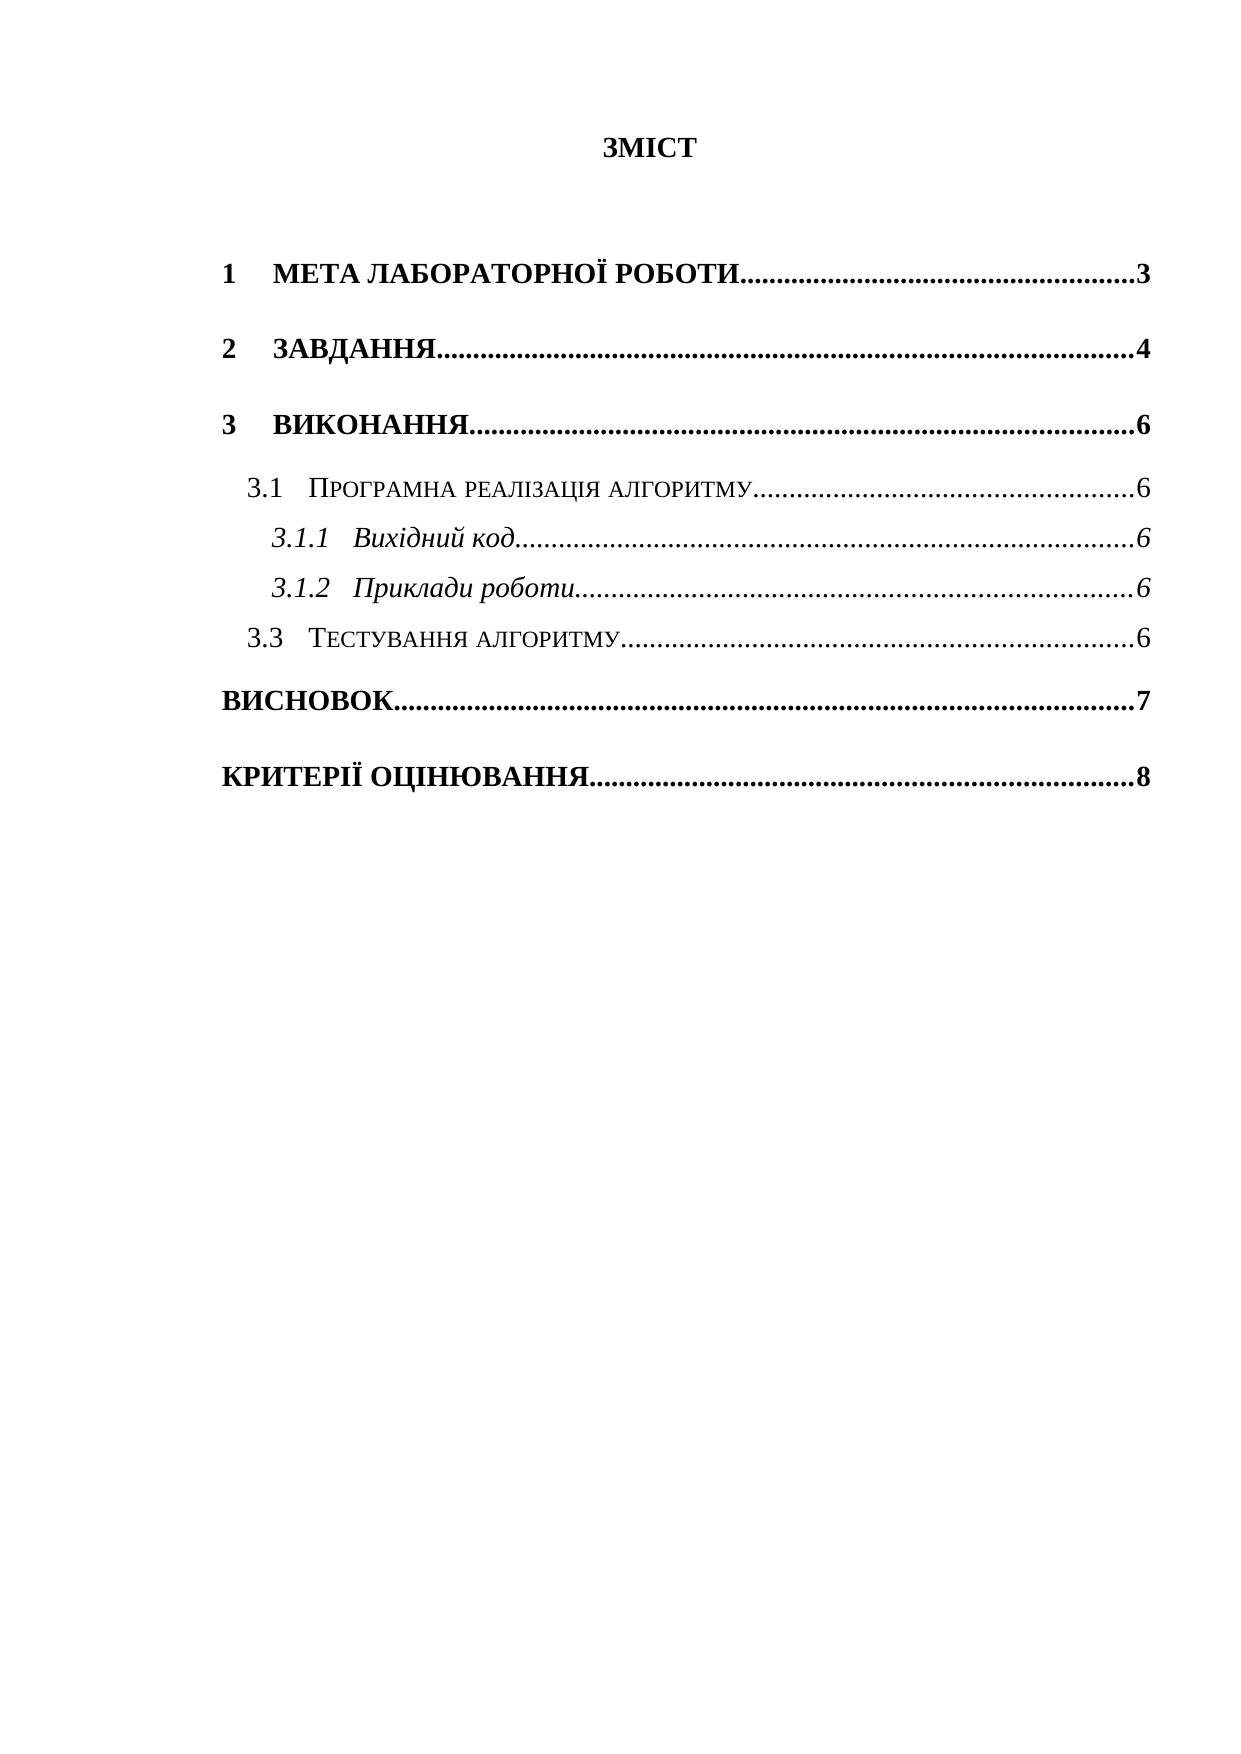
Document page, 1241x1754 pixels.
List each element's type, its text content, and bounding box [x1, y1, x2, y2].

text 1 Мета лабораторної роботи 3 [148, 256, 1152, 290]
text Висновок 7 [148, 683, 1152, 717]
text Зміст [148, 131, 1152, 164]
text 3.1.2 Приклади роботи 6 [198, 570, 1152, 604]
text 3.1 Програмна реалізація алгоритму 6 [173, 470, 1152, 503]
text Критерії оцінювання 8 [148, 759, 1152, 792]
text 2 Завдання 4 [148, 332, 1152, 365]
text 3.3 Тестування алгоритму 6 [173, 621, 1152, 654]
text 3.1.1 Вихідний код 6 [198, 520, 1152, 553]
text 3 Виконання 6 [148, 407, 1152, 440]
